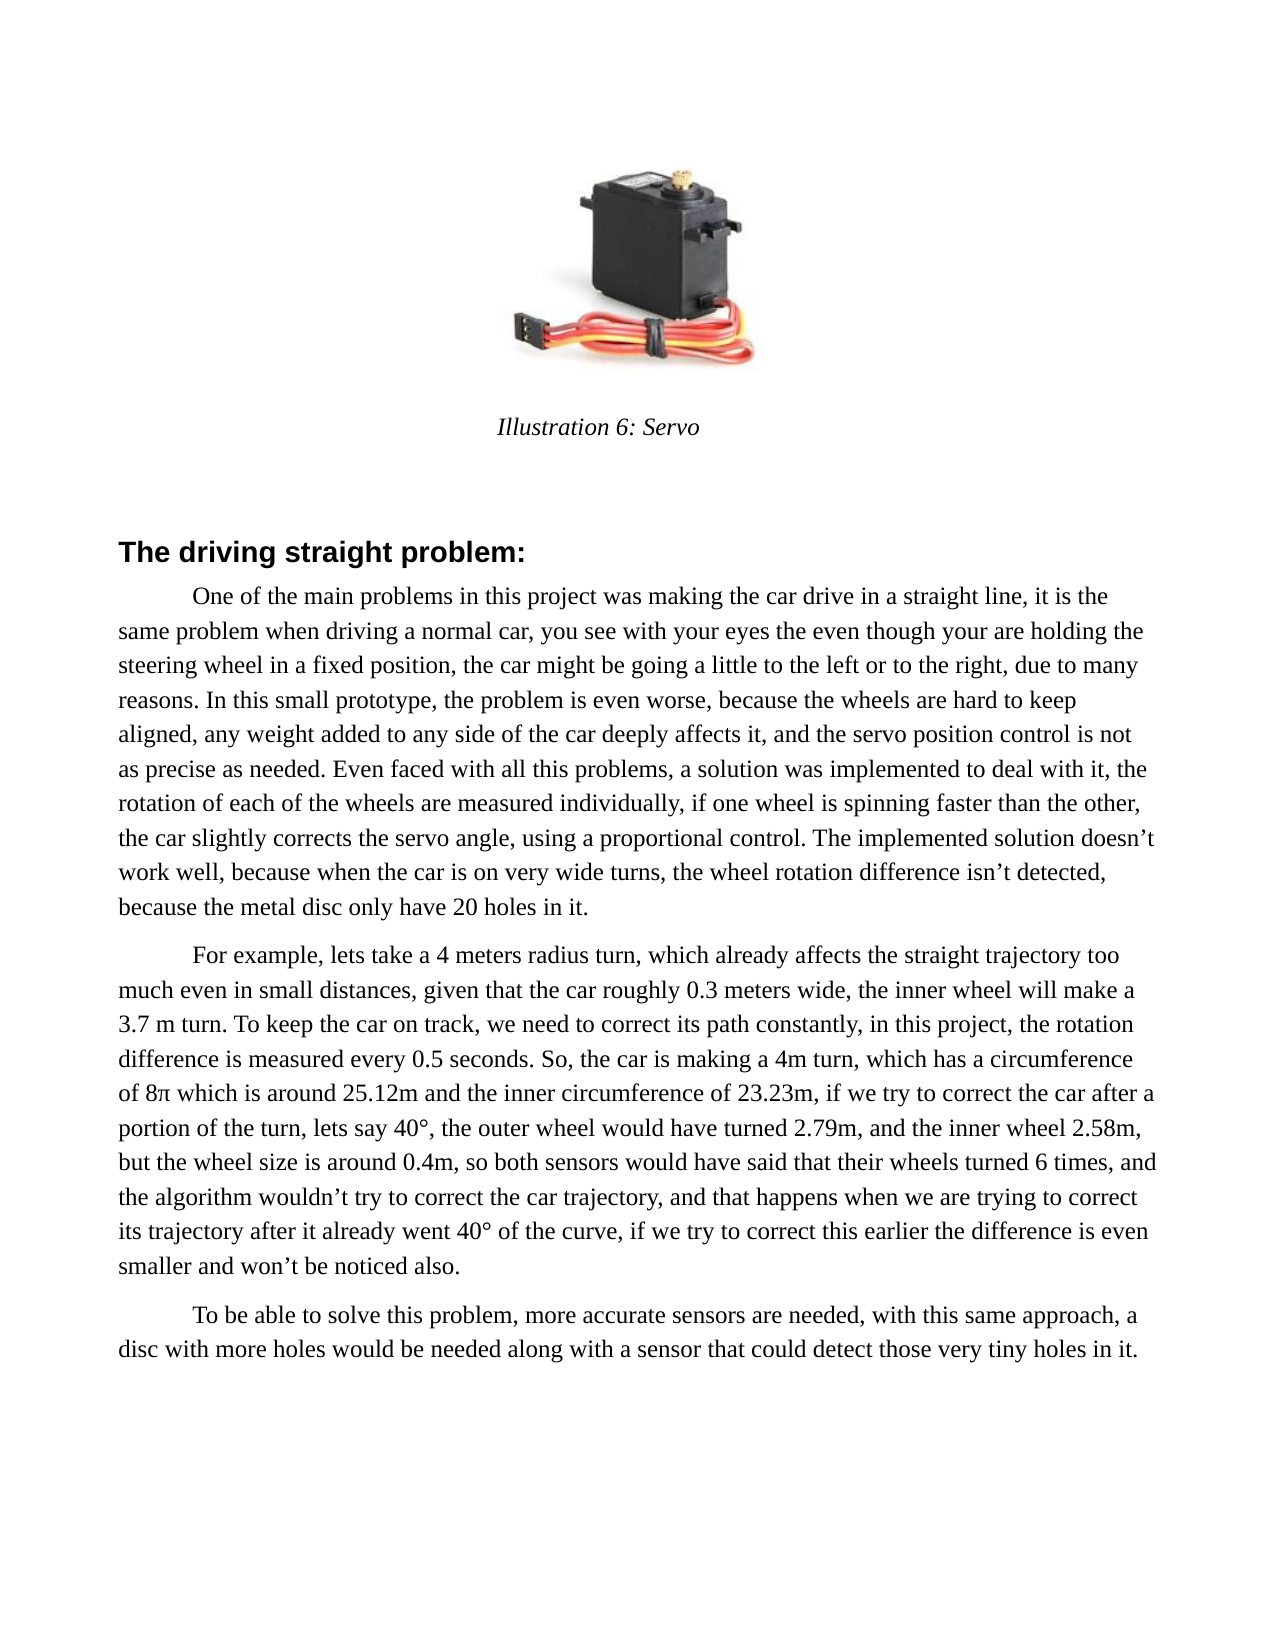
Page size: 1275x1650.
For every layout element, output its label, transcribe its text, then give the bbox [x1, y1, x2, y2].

subtitle The driving straight problem: [118, 535, 1157, 569]
text One of the main problems in this project was making the car drive in a straight line, it is the same problem when driving a normal car, you see with your eyes the even though your are holding the steering wheel in a fixed position, the car might be going a little to the left or to the right, due to many reasons. In this small prototype, the problem is even worse, because the wheels are hard to keep aligned, any weight added to any side of the car deeply affects it, and the servo position control is not as precise as needed. Even faced with all this problems, a solution was implemented to deal with it, the rotation of each of the wheels are measured individually, if one wheel is spinning faster than the other, the car slightly corrects the servo angle, using a proportional control. The implemented solution doesn’t work well, because when the car is on very wide turns, the wheel rotation difference isn’t detected, because the metal disc only have 20 holes in it. [118, 581, 1157, 920]
text Illustration 6: Servo [497, 412, 778, 441]
text For example, lets take a 4 meters radius turn, which already affects the straight trajectory too much even in small distances, given that the car roughly 0.3 meters wide, the inner wheel will make a 3.7 m turn. To keep the car on track, we need to correct its path constantly, in this project, the rotation difference is measured every 0.5 seconds. So, the car is making a 4m turn, which has a circumference of 8π which is around 25.12m and the inner circumference of 23.23m, if we try to correct the car after a portion of the turn, lets say 40°, the outer wheel would have turned 2.79m, and the inner wheel 2.58m, but the wheel size is around 0.4m, so both sensors would have said that their wheels turned 6 times, and the algorithm wouldn’t try to correct the car trajectory, and that happens when we are trying to correct its trajectory after it already went 40° of the curve, if we try to correct this earlier the difference is even smaller and won’t be noticed also. [118, 941, 1157, 1280]
picture [496, 130, 779, 412]
text To be able to solve this problem, more accurate sensors are needed, with this same approach, a disc with more holes would be needed along with a sensor that could detect those very tiny holes in it. [118, 1300, 1157, 1363]
